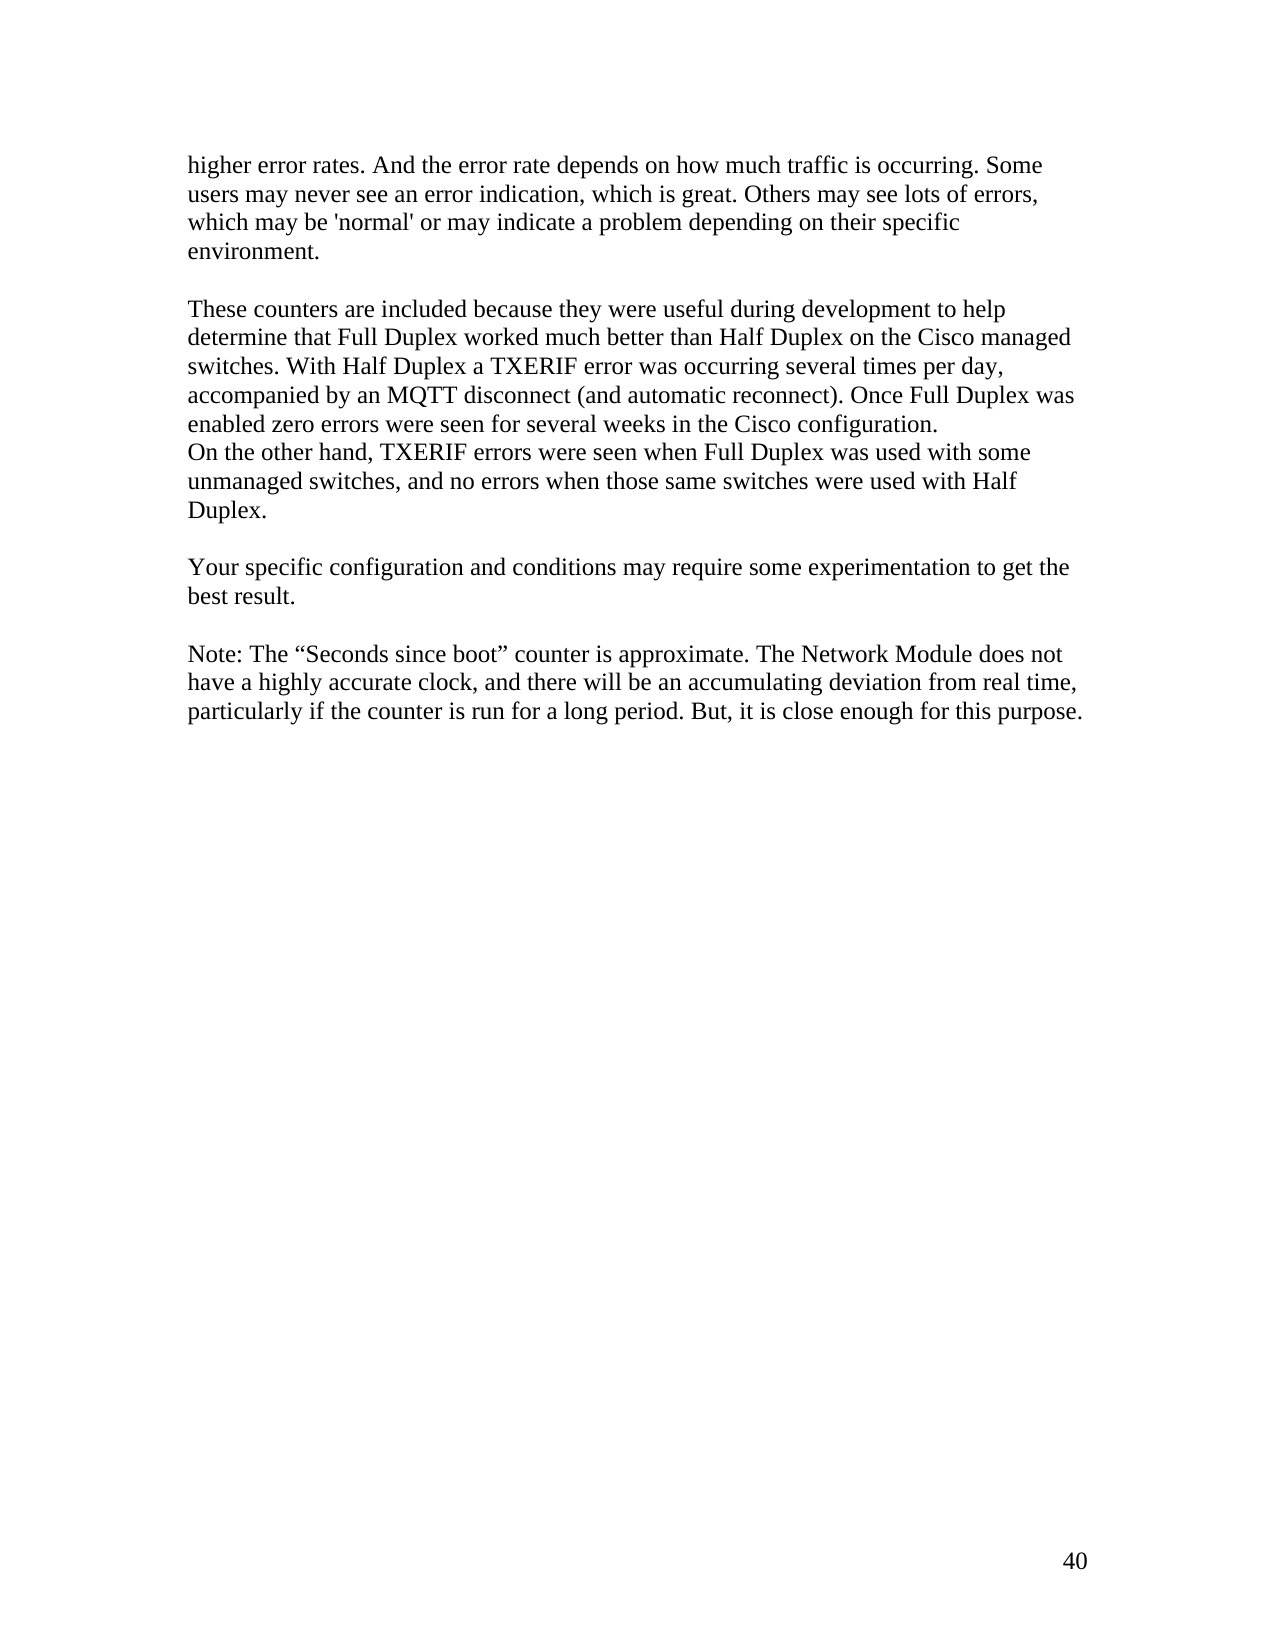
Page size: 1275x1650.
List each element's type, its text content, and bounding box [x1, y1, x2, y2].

text These counters are included because they were useful during development to help determine that Full Duplex worked much better than Half Duplex on the Cisco managed switches. With Half Duplex a TXERIF error was occurring several times per day, accompanied by an MQTT disconnect (and automatic reconnect). Once Full Duplex was enabled zero errors were seen for several weeks in the Cisco configuration. [187, 294, 1087, 437]
text Note: The “Seconds since boot” counter is approximate. The Network Module does not have a highly accurate clock, and there will be an accumulating deviation from real time, particularly if the counter is run for a long period. But, it is close enough for this purpose. [187, 639, 1087, 725]
text Your specific configuration and conditions may require some experimentation to get the best result. [187, 552, 1087, 610]
text On the other hand, TXERIF errors were seen when Full Duplex was used with some unmanaged switches, and no errors when those same switches were used with Half Duplex. [187, 437, 1087, 524]
text higher error rates. And the error rate depends on how much traffic is occurring. Some users may never see an error indication, which is great. Others may see lots of errors, which may be 'normal' or may indicate a problem depending on their specific environment. [187, 150, 1087, 265]
